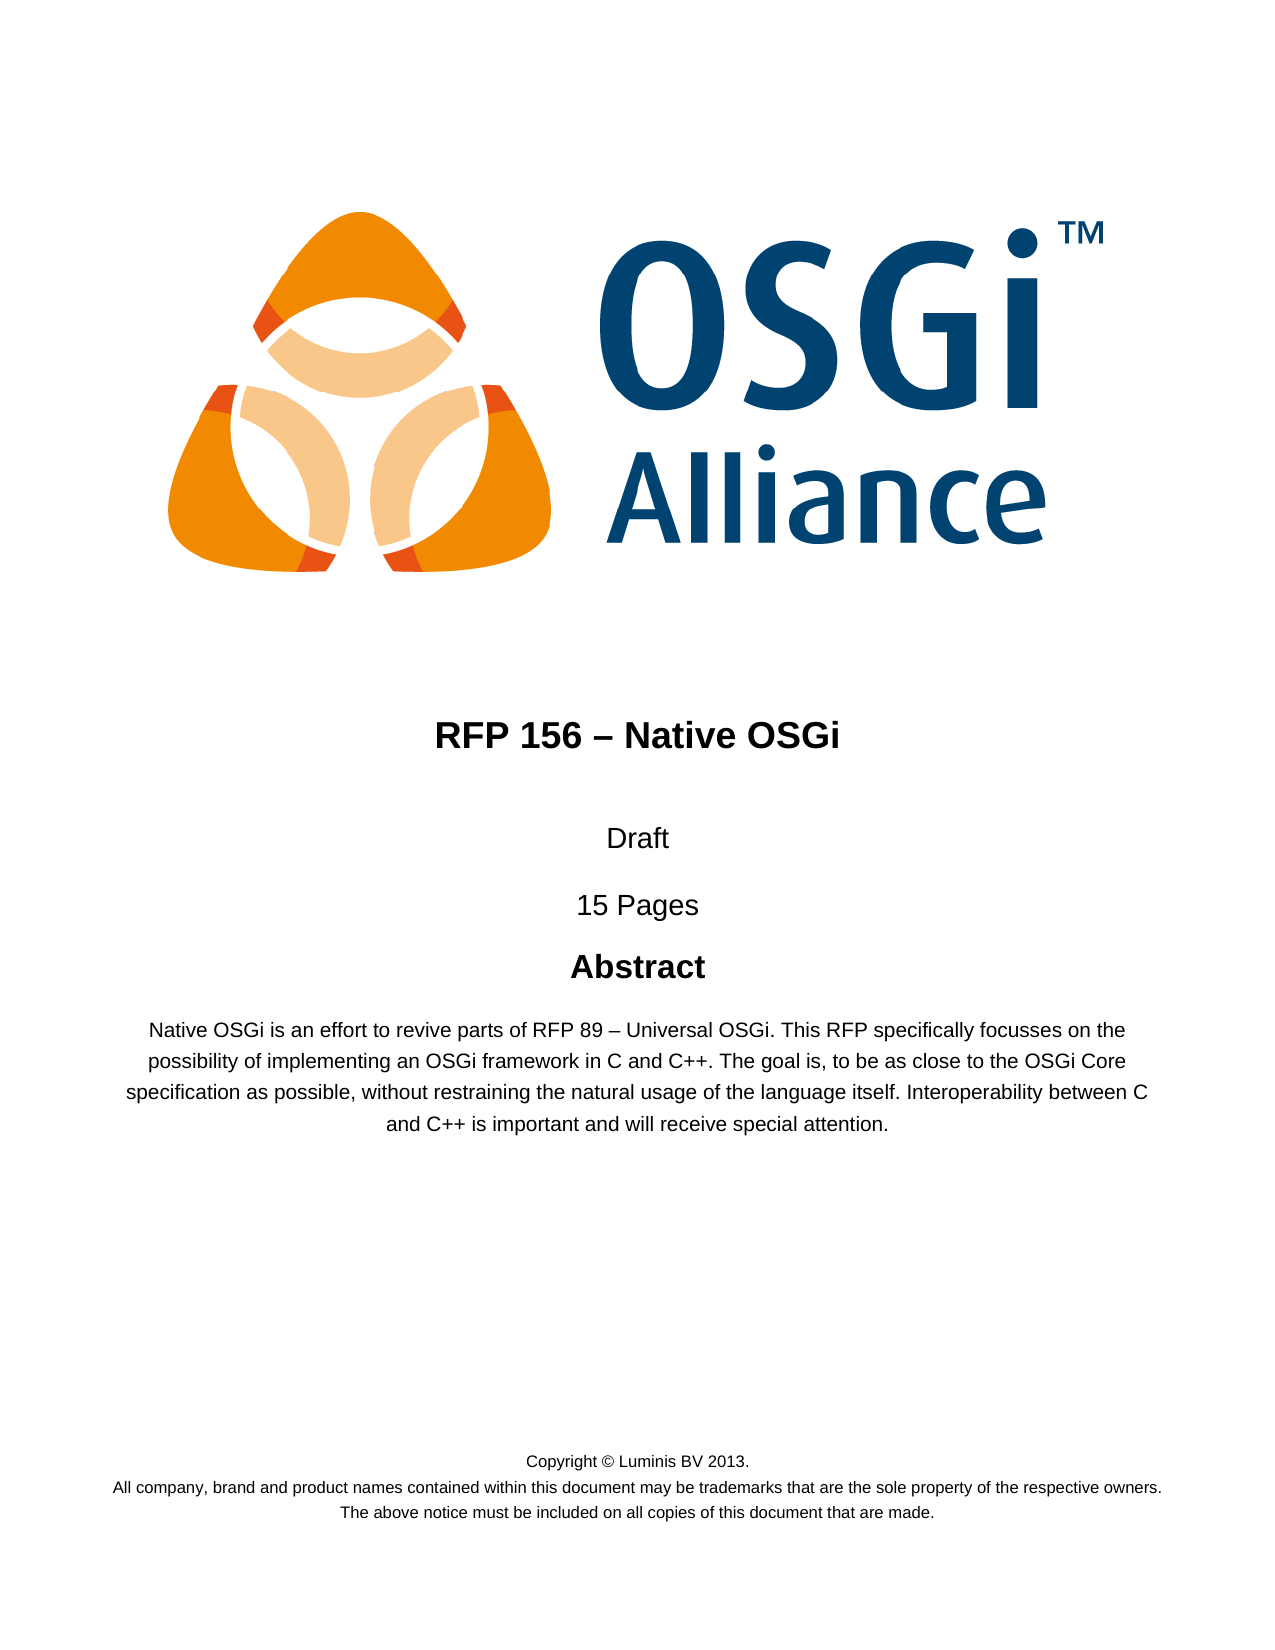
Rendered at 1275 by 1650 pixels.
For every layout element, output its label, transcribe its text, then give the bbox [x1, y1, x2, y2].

picture [112, 158, 1163, 626]
text Native OSGi is an effort to revive parts of RFP 89 – Universal OSGi. This RFP specifically focusses on the possibility of implementing an OSGi framework in C and C++. The goal is, to be as close to the OSGi Core specification as possible, without restraining the natural usage of the language itself. Interoperability between C and C++ is important and will receive special attention. [112, 1010, 1162, 1135]
title RFP 156 – Native OSGi [112, 714, 1162, 757]
title Draft 15 Pages [112, 821, 1162, 922]
text Abstract [112, 947, 1162, 985]
